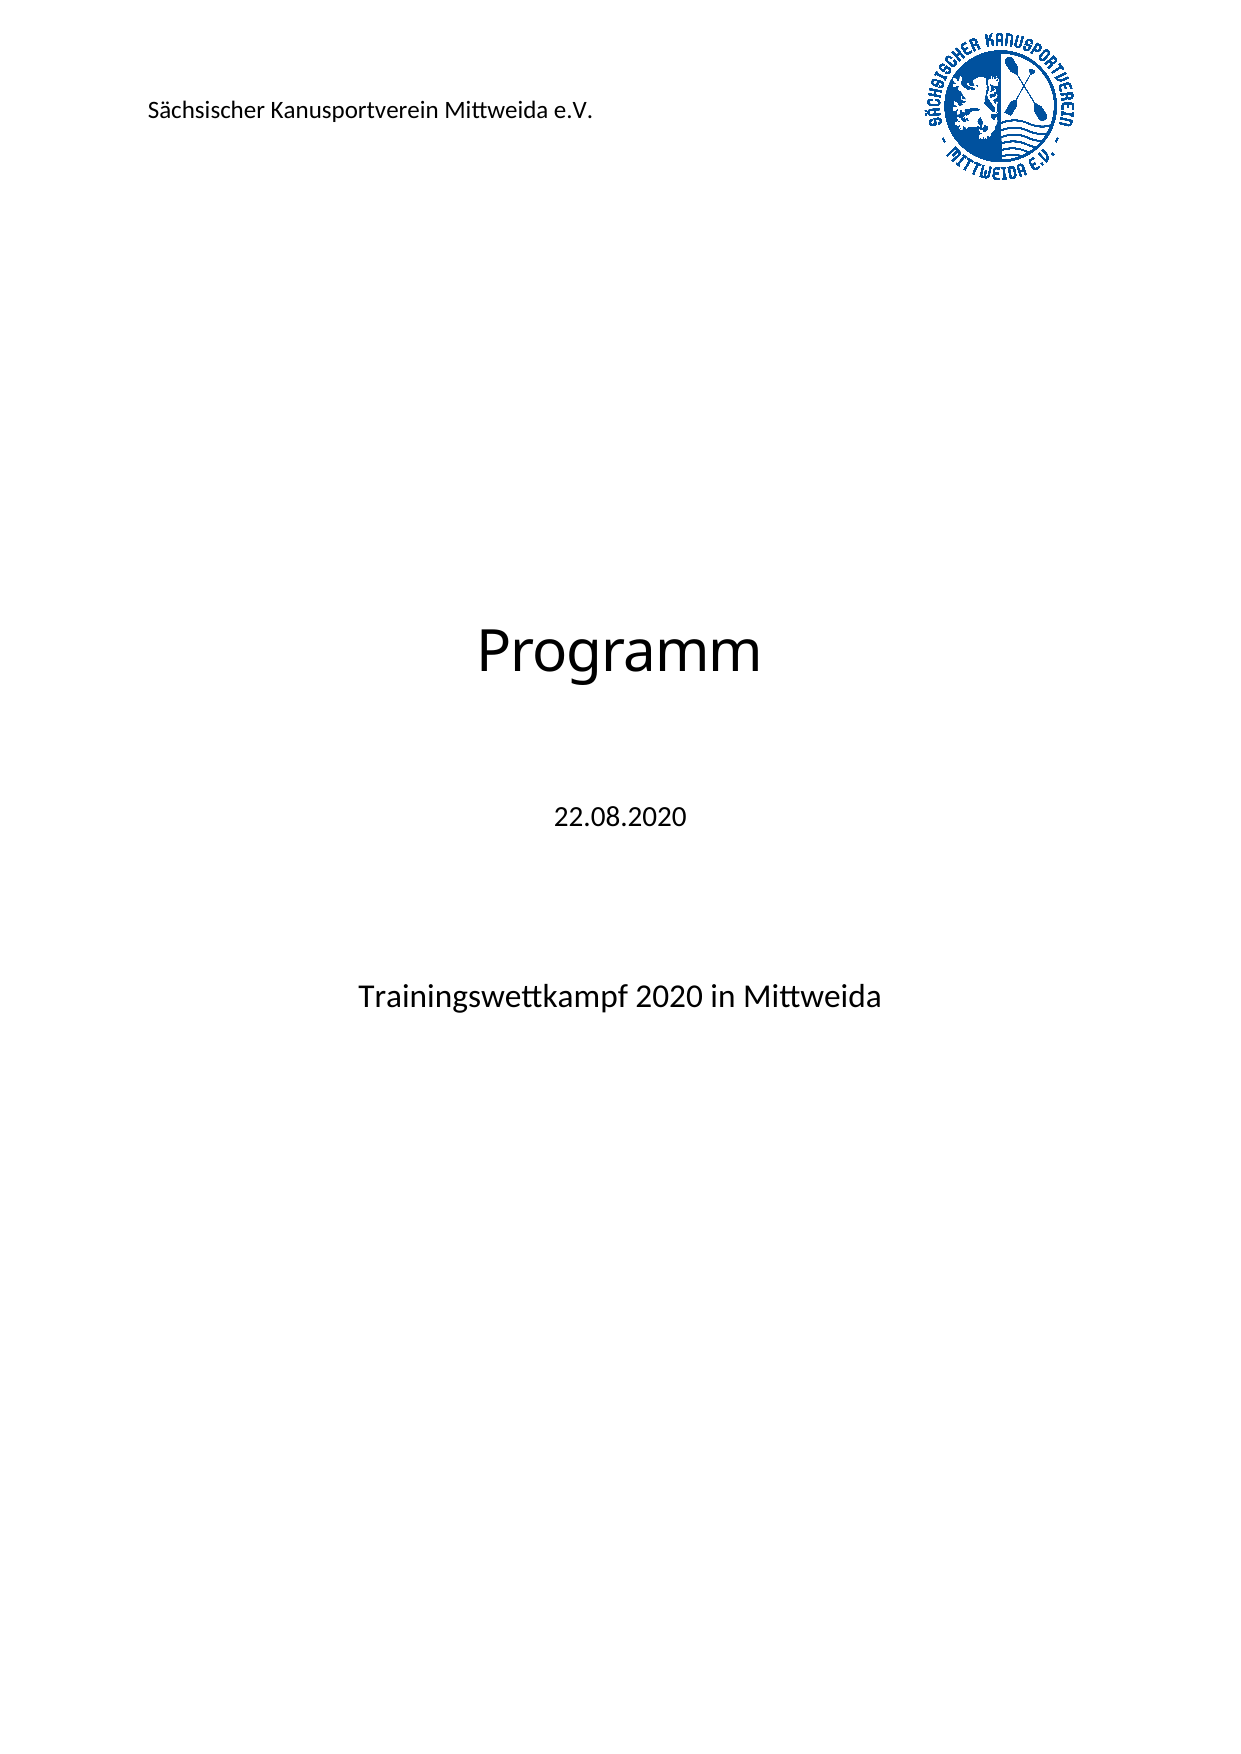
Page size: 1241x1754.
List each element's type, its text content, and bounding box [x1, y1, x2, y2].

text Trainingswettkampf 2020 in Mittweida [148, 975, 1093, 1016]
text 22.08.2020 [148, 798, 1093, 834]
title Programm [148, 609, 1093, 688]
picture [920, 27, 1080, 186]
